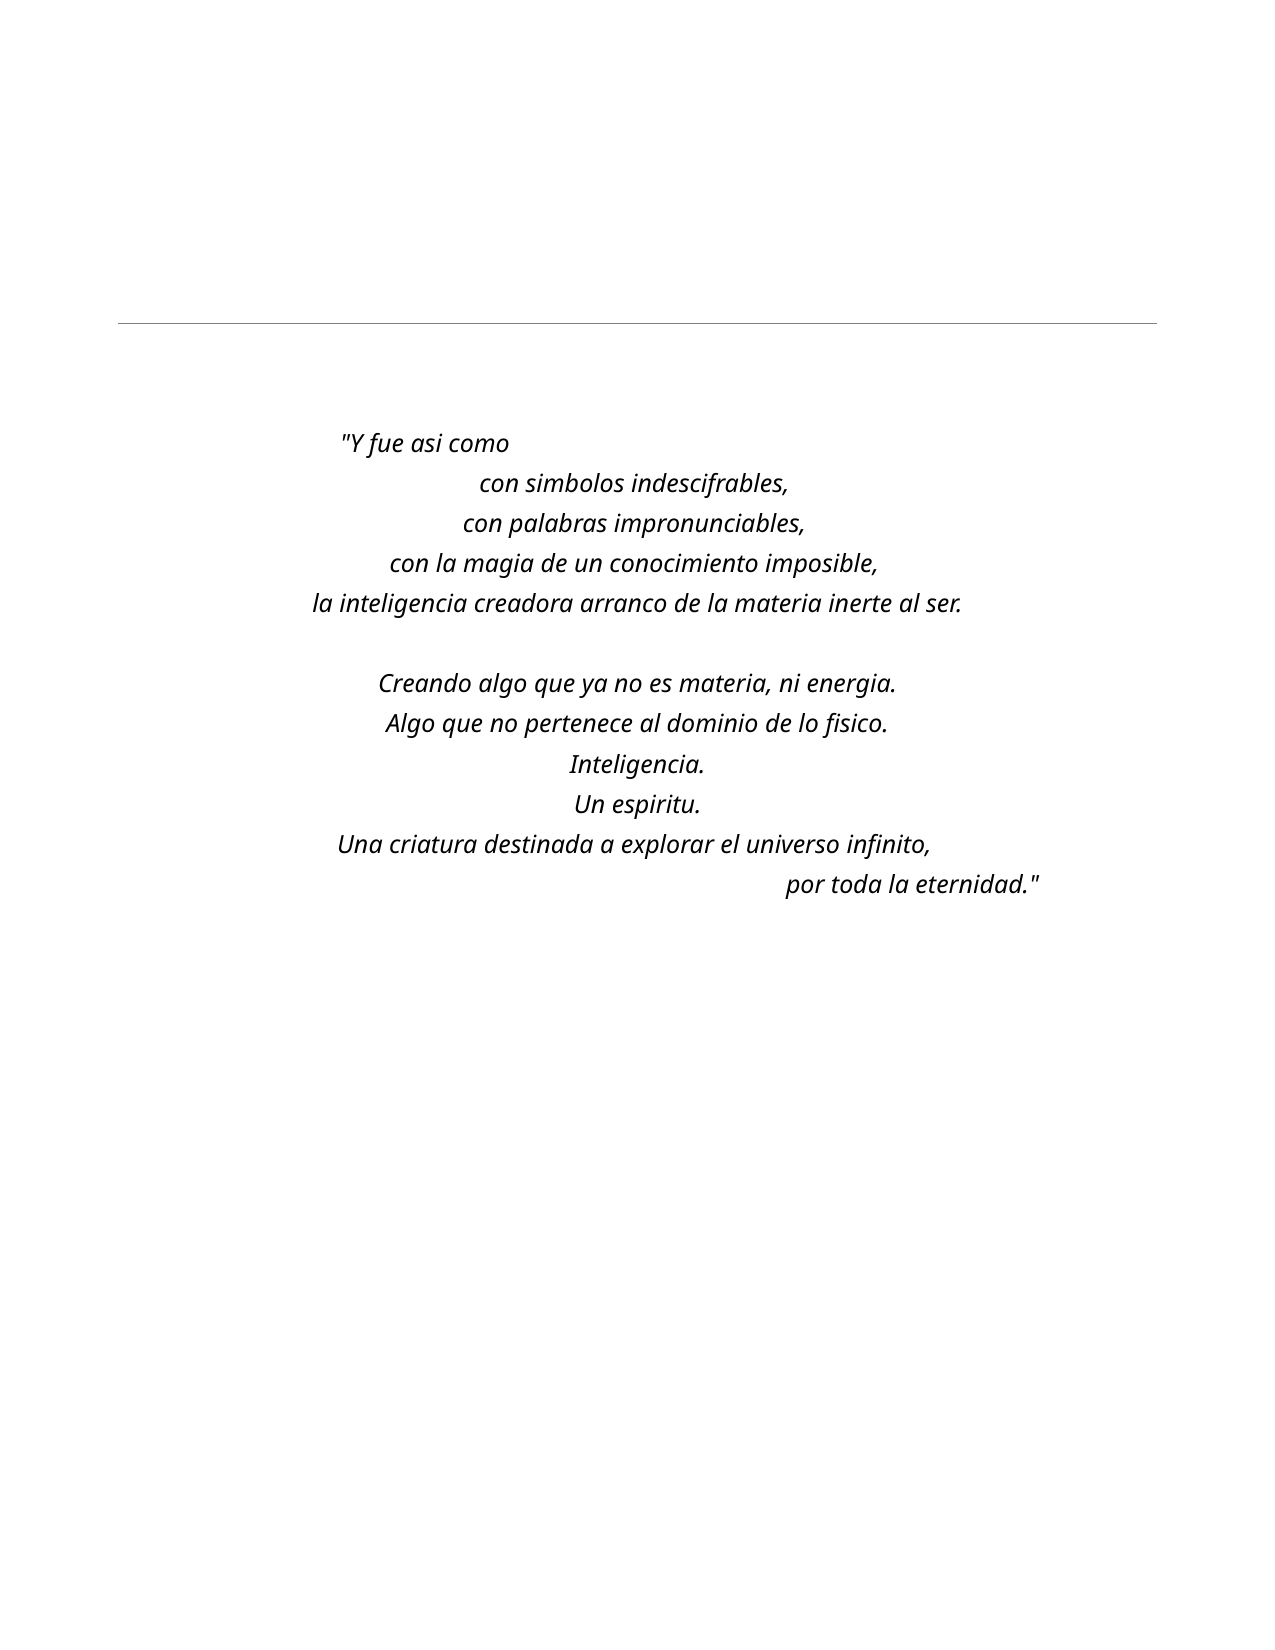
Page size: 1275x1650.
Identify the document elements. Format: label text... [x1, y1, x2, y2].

text la inteligencia creadora arranco de la materia inerte al ser. [121, 586, 1154, 620]
text con palabras impronunciables, [121, 506, 1154, 540]
text Un espiritu. [121, 786, 1154, 820]
text por toda la eternidad." [121, 867, 1154, 901]
text Algo que no pertenece al dominio de lo fisico. [121, 706, 1154, 740]
text con la magia de un conocimiento imposible, [121, 546, 1154, 580]
text Inteligencia. [121, 746, 1154, 780]
text Creando algo que ya no es materia, ni energia. [121, 666, 1154, 700]
text Una criatura destinada a explorar el universo infinito, [121, 826, 1154, 861]
text con simbolos indescifrables, [121, 466, 1154, 499]
text "Y fue asi como [118, 425, 1154, 459]
